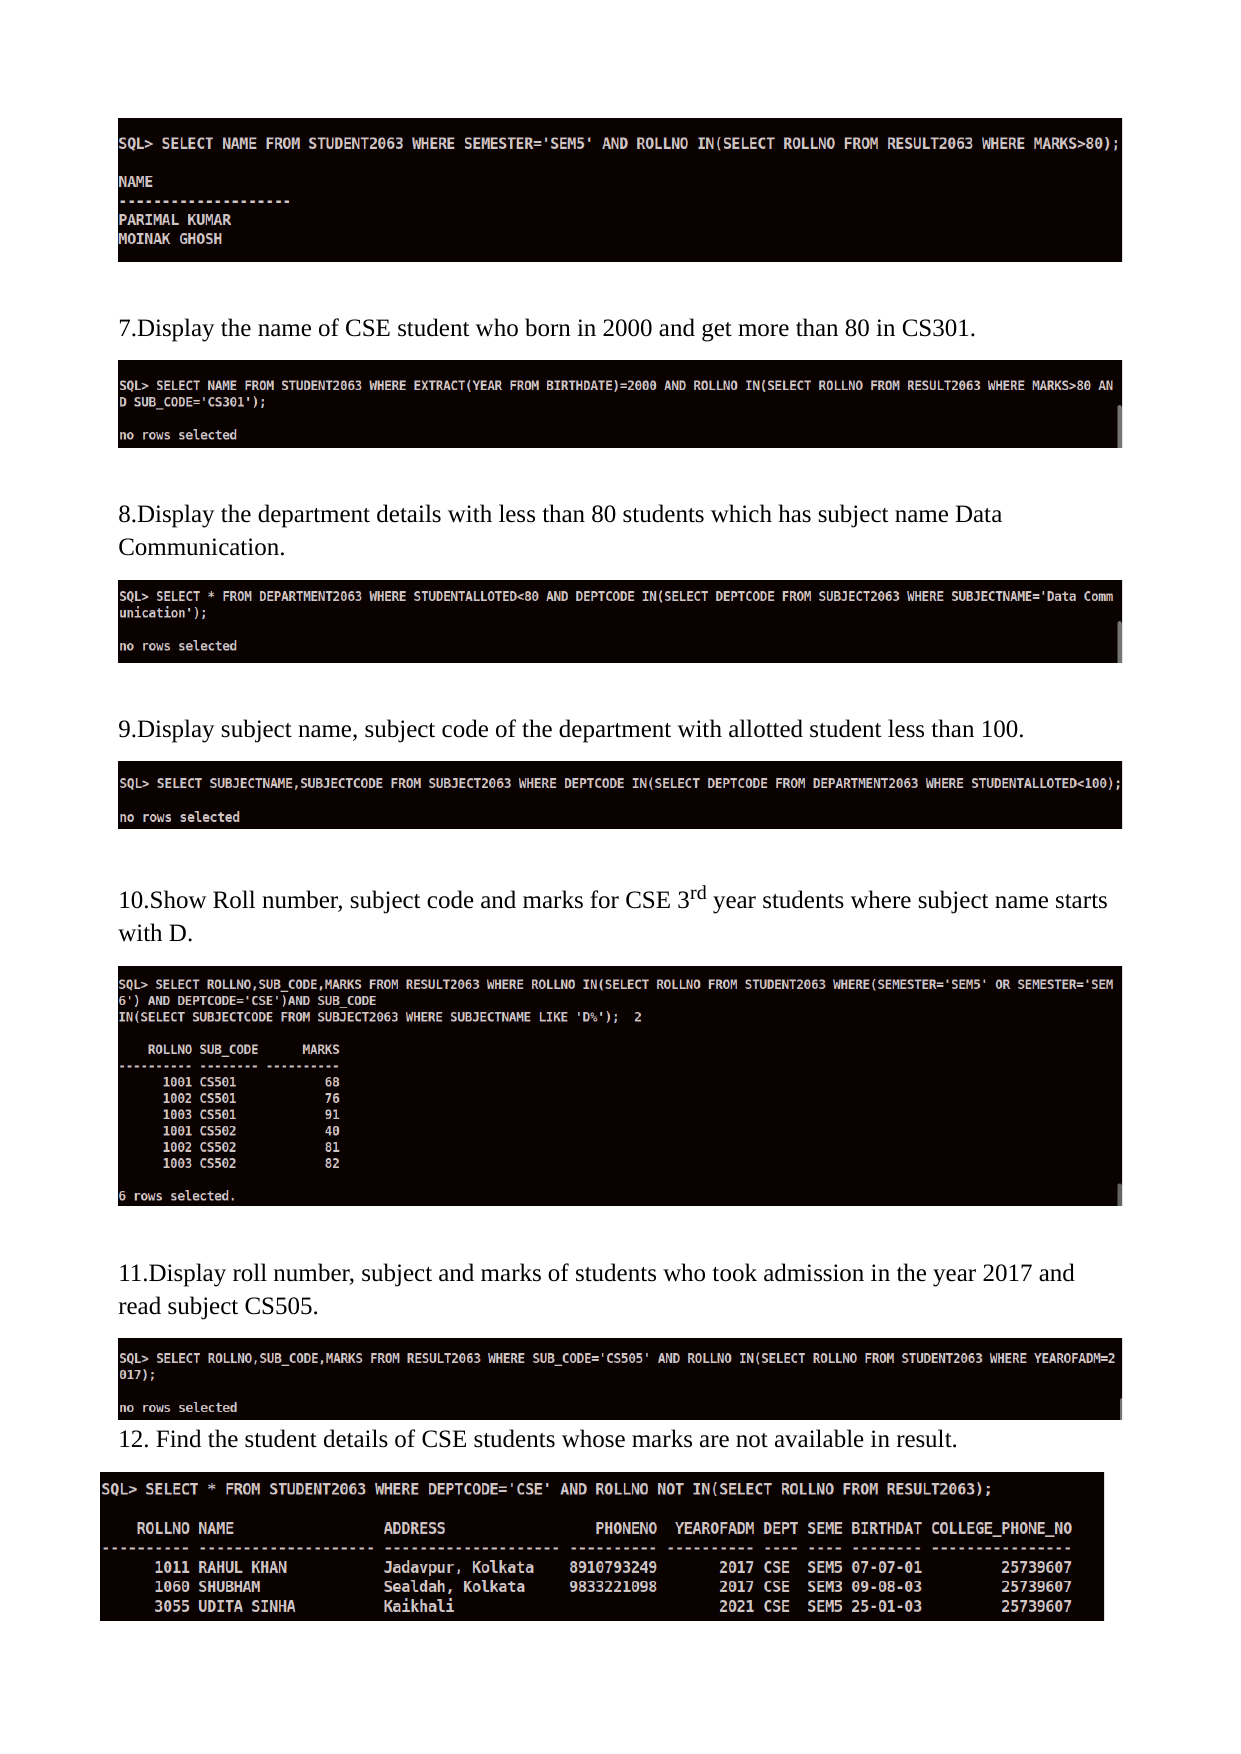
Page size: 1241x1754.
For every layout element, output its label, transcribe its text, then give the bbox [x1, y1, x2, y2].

picture [118, 118, 1123, 262]
picture [118, 580, 1123, 663]
text 10.Show Roll number, subject code and marks for CSE 3rd year students where subject name starts with D. [118, 881, 1122, 947]
picture [118, 1338, 1123, 1420]
text 7.Display the name of CSE student who born in 2000 and get more than 80 in CS301. [118, 313, 1122, 342]
text 11.Display roll number, subject and marks of students who took admission in the year 2017 and read subject CS505. [118, 1258, 1122, 1319]
text 12. Find the student details of CSE students whose marks are not available in result. [118, 1420, 1122, 1452]
picture [118, 360, 1123, 448]
picture [118, 761, 1123, 829]
text 8.Display the department details with less than 80 students which has subject name Data Communication. [118, 499, 1122, 561]
picture [100, 1472, 1105, 1621]
text 9.Display subject name, subject code of the department with allotted student less than 100. [118, 714, 1122, 743]
picture [118, 966, 1123, 1206]
